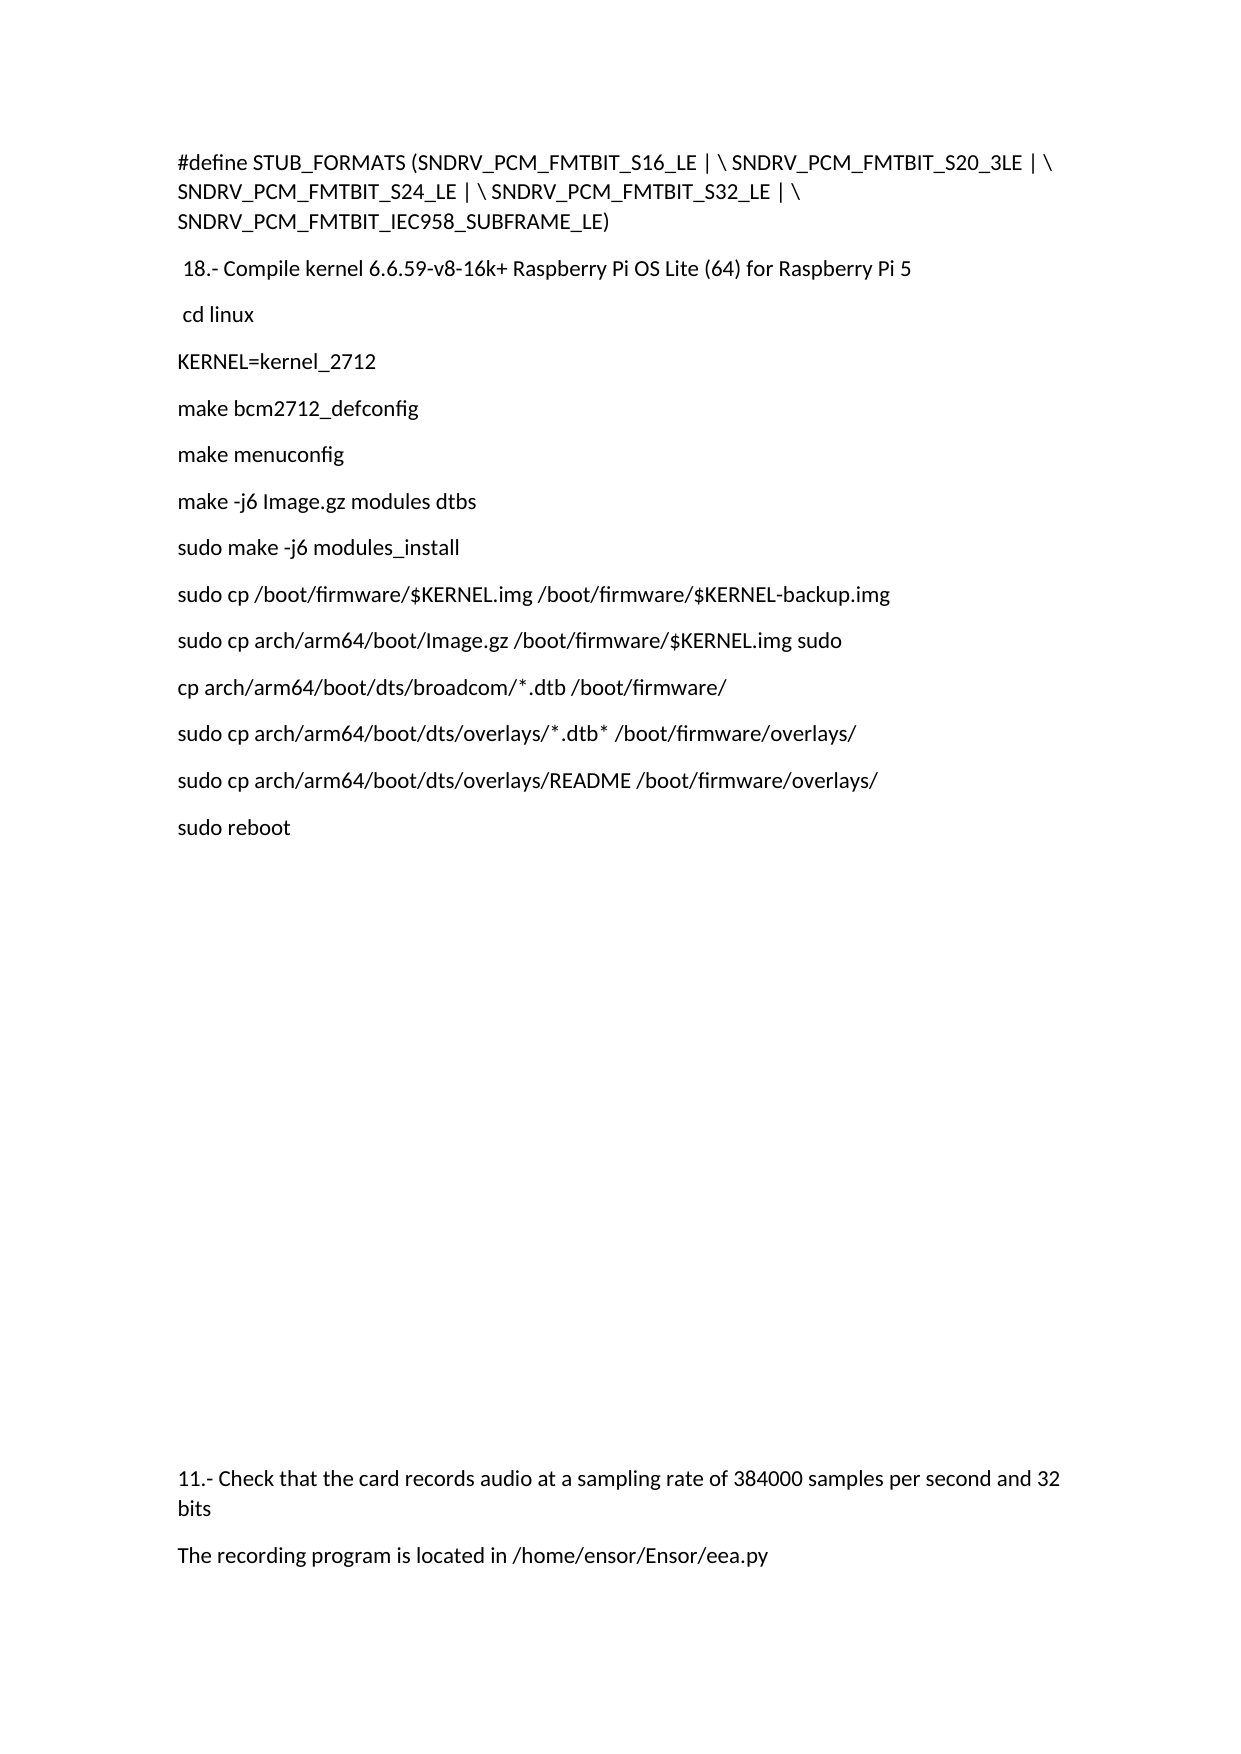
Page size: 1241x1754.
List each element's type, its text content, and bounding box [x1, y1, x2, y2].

text sudo make -j6 modules_install [177, 533, 1063, 561]
text sudo cp /boot/firmware/$KERNEL.img /boot/firmware/$KERNEL-backup.img [177, 580, 1063, 608]
text sudo cp arch/arm64/boot/dts/overlays/README /boot/firmware/overlays/ [177, 766, 1063, 794]
text #define STUB_FORMATS (SNDRV_PCM_FMTBIT_S16_LE | \ SNDRV_PCM_FMTBIT_S20_3LE | \ SNDRV_PCM_FMTBIT_S24_LE | \ SNDRV_PCM_FMTBIT_S32_LE | \ SNDRV_PCM_FMTBIT_IEC958_SUBFRAME_LE) [177, 148, 1063, 235]
text sudo reboot [177, 813, 1063, 841]
text make menuconfig [177, 440, 1063, 468]
text sudo cp arch/arm64/boot/dts/overlays/*.dtb* /boot/firmware/overlays/ [177, 719, 1063, 748]
text make -j6 Image.gz modules dtbs [177, 487, 1063, 515]
text The recording program is located in /home/ensor/Ensor/eea.py [177, 1541, 1063, 1569]
text KERNEL=kernel_2712 [177, 347, 1063, 375]
text 18.- Compile kernel 6.6.59-v8-16k+ Raspberry Pi OS Lite (64) for Raspberry Pi 5 [177, 254, 1063, 282]
text sudo cp arch/arm64/boot/Image.gz /boot/firmware/$KERNEL.img sudo [177, 626, 1063, 654]
text 11.- Check that the card records audio at a sampling rate of 384000 samples per second and 32 bits [177, 1464, 1063, 1522]
text cd linux [177, 301, 1063, 328]
text make bcm2712_defconfig [177, 394, 1063, 422]
text cp arch/arm64/boot/dts/broadcom/*.dtb /boot/firmware/ [177, 673, 1063, 701]
